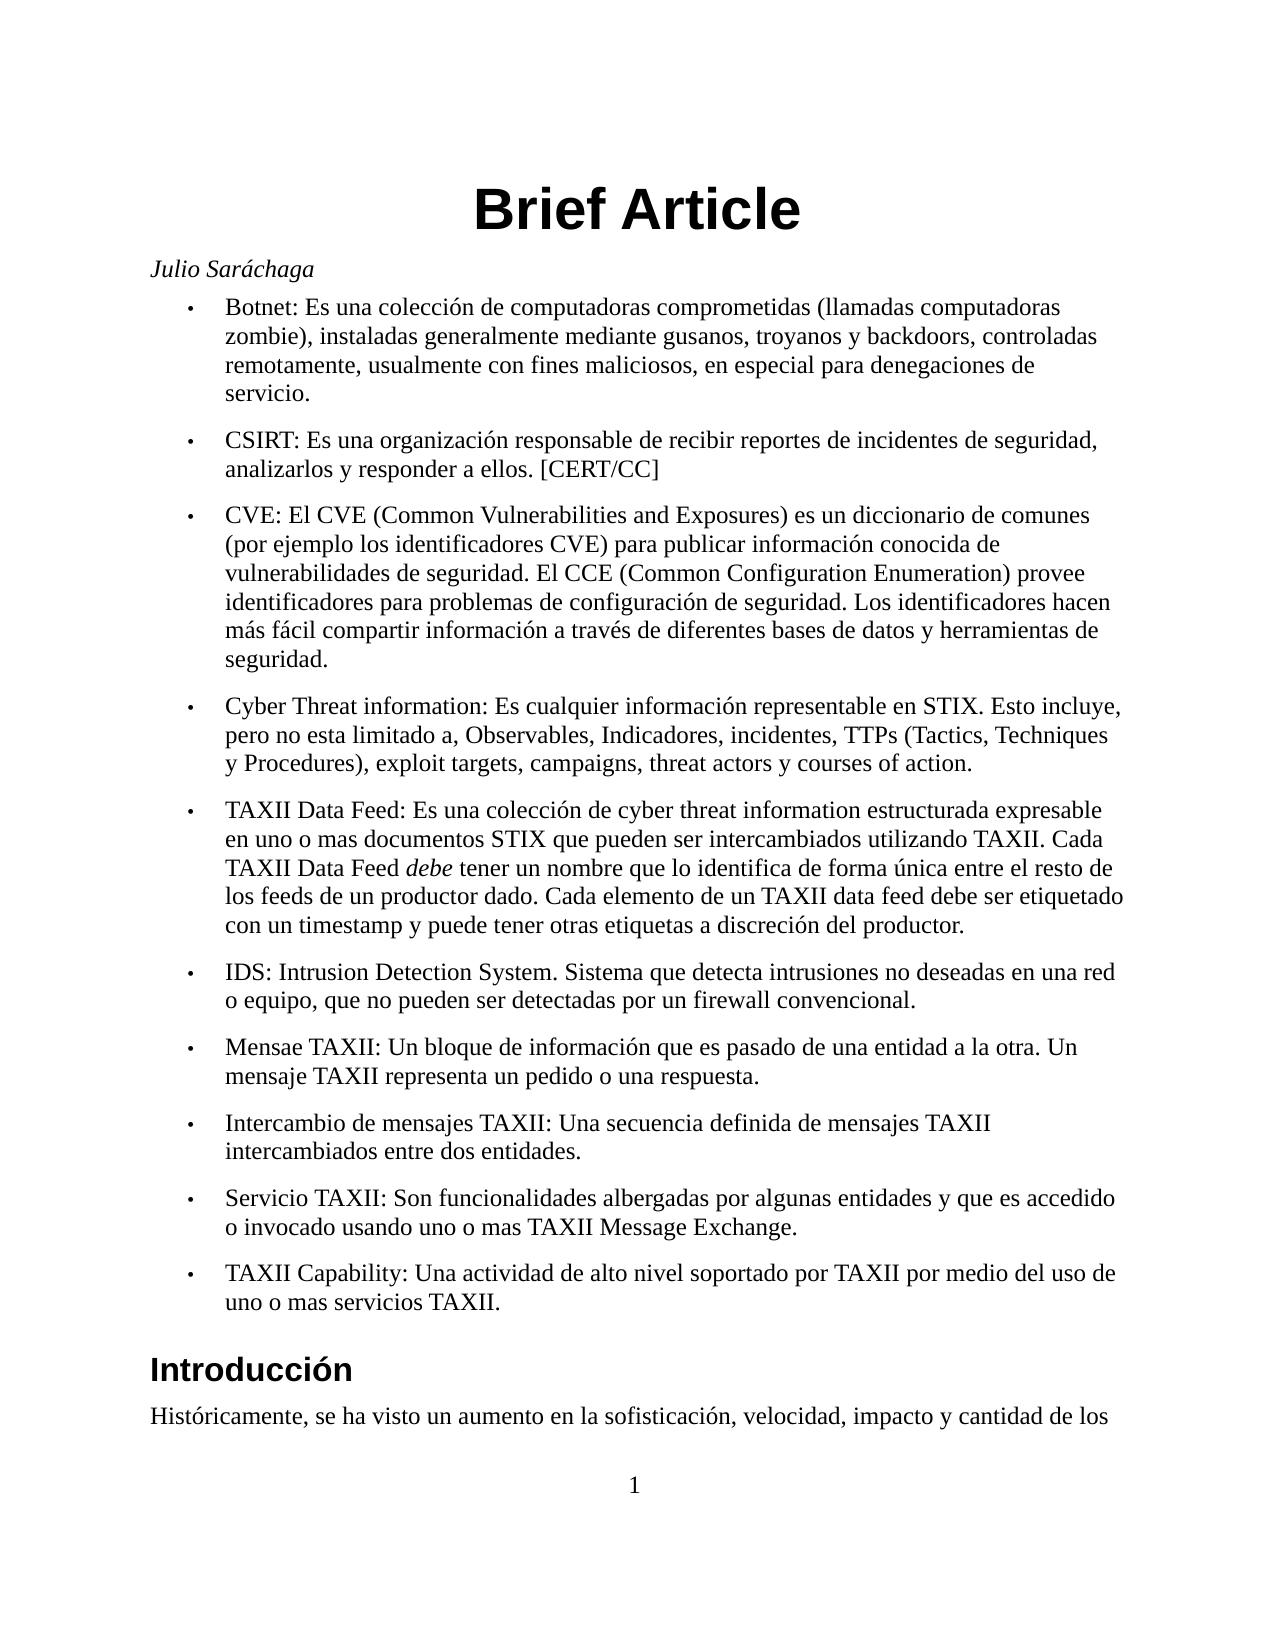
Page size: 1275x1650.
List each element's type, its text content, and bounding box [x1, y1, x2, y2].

subtitle Introducción [150, 1350, 1125, 1389]
text Julio Saráchaga [150, 254, 1125, 283]
list CSIRT: Es una organización responsable de recibir reportes de incidentes de seguridad, analizarlos y responder a ellos. [CERT/CC] [187, 425, 1125, 483]
list Mensae TAXII: Un bloque de información que es pasado de una entidad a la otra. Un mensaje TAXII representa un pedido o una respuesta. [187, 1032, 1125, 1090]
list IDS: Intrusion Detection System. Sistema que detecta intrusiones no deseadas en una red o equipo, que no pueden ser detectadas por un firewall convencional. [187, 957, 1125, 1014]
list CVE: El CVE (Common Vulnerabilities and Exposures) es un diccionario de comunes (por ejemplo los identificadores CVE) para publicar información conocida de vulnerabilidades de seguridad. El CCE (Common Configuration Enumeration) provee identificadores para problemas de configuración de seguridad. Los identificadores hacen más fácil compartir información a través de diferentes bases de datos y herramientas de seguridad. [187, 501, 1125, 673]
list TAXII Capability: Una actividad de alto nivel soportado por TAXII por medio del uso de uno o mas servicios TAXII. [187, 1258, 1125, 1316]
list Botnet: Es una colección de computadoras comprometidas (llamadas computadoras zombie), instaladas generalmente mediante gusanos, troyanos y backdoors, controladas remotamente, usualmente con fines maliciosos, en especial para denegaciones de servicio. [187, 292, 1125, 407]
title Brief Article [150, 175, 1125, 242]
list Cyber Threat information: Es cualquier información representable en STIX. Esto incluye, pero no esta limitado a, Observables, Indicadores, incidentes, TTPs (Tactics, Techniques y Procedures), exploit targets, campaigns, threat actors y courses of action. [187, 691, 1125, 777]
text Históricamente, se ha visto un aumento en la sofisticación, velocidad, impacto y cantidad de los [150, 1401, 1125, 1430]
list Intercambio de mensajes TAXII: Una secuencia definida de mensajes TAXII intercambiados entre dos entidades. [187, 1108, 1125, 1165]
list Servicio TAXII: Son funcionalidades albergadas por algunas entidades y que es accedido o invocado usando uno o mas TAXII Message Exchange. [187, 1183, 1125, 1241]
list TAXII Data Feed: Es una colección de cyber threat information estructurada expresable en uno o mas documentos STIX que pueden ser intercambiados utilizando TAXII. Cada TAXII Data Feed debe tener un nombre que lo identifica de forma única entre el resto de los feeds de un productor dado. Cada elemento de un TAXII data feed debe ser etiquetado con un timestamp y puede tener otras etiquetas a discreción del productor. [187, 795, 1125, 939]
